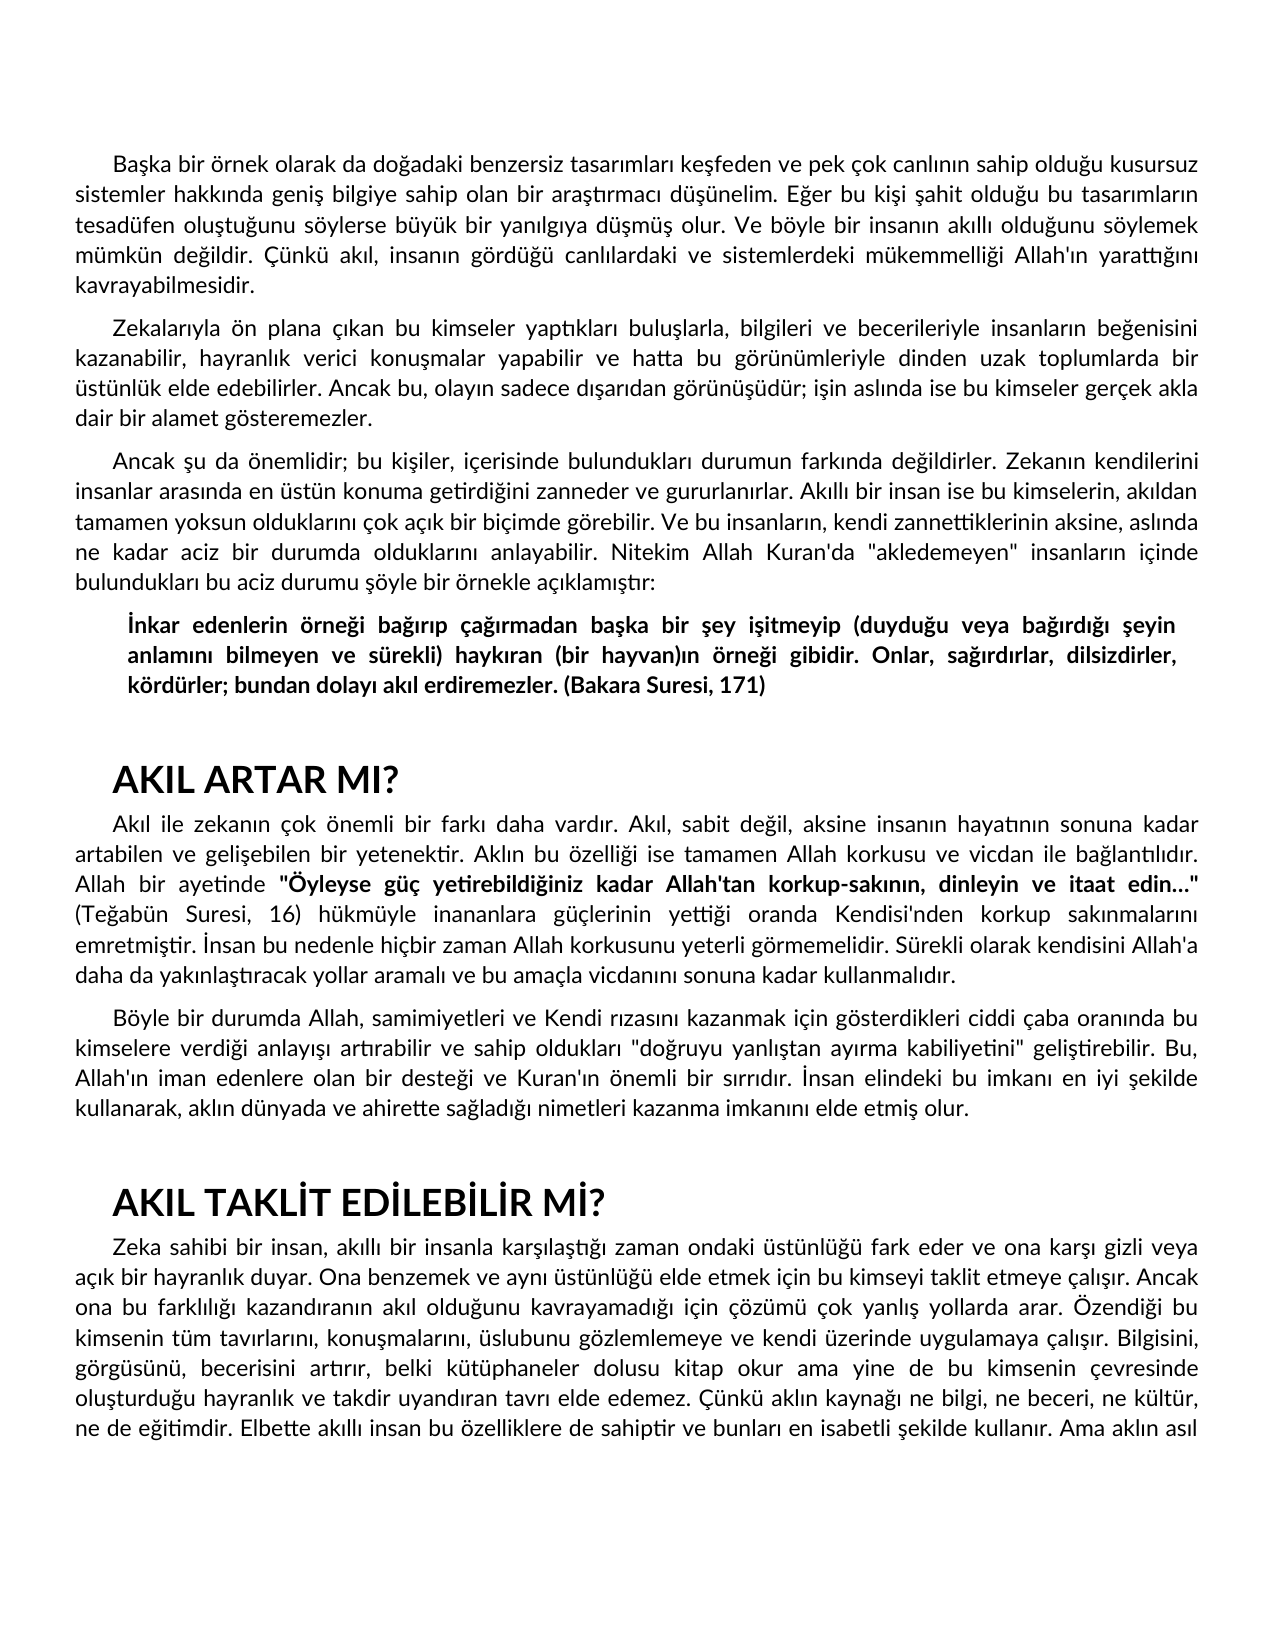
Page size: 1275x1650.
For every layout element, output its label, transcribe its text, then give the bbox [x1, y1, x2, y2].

text Zekalarıyla ön plana çıkan bu kimseler yaptıkları buluşlarla, bilgileri ve becerileriyle insanların beğenisini kazanabilir, hayranlık verici konuşmalar yapabilir ve hatta bu görünümleriyle dinden uzak toplumlarda bir üstünlük elde edebilirler. Ancak bu, olayın sadece dışarıdan görünüşüdür; işin aslında ise bu kimseler gerçek akla dair bir alamet gösteremezler. [75, 313, 1200, 432]
text Akıl ile zekanın çok önemli bir farkı daha vardır. Akıl, sabit değil, aksine insanın hayatının sonuna kadar artabilen ve gelişebilen bir yetenektir. Aklın bu özelliği ise tamamen Allah korkusu ve vicdan ile bağlantılıdır. Allah bir ayetinde "Öyleyse güç yetirebildiğiniz kadar Allah'tan korkup-sakının, dinleyin ve itaat edin…" (Teğabün Suresi, 16) hükmüyle inananlara güçlerinin yettiği oranda Kendisi'nden korkup sakınmalarını emretmiştir. İnsan bu nedenle hiçbir zaman Allah korkusunu yeterli görmemelidir. Sürekli olarak kendisini Allah'a daha da yakınlaştıracak yollar aramalı ve bu amaçla vicdanını sonuna kadar kullanmalıdır. [75, 809, 1200, 988]
text Zeka sahibi bir insan, akıllı bir insanla karşılaştığı zaman ondaki üstünlüğü fark eder ve ona karşı gizli veya açık bir hayranlık duyar. Ona benzemek ve aynı üstünlüğü elde etmek için bu kimseyi taklit etmeye çalışır. Ancak ona bu farklılığı kazandıranın akıl olduğunu kavrayamadığı için çözümü çok yanlış yollarda arar. Özendiği bu kimsenin tüm tavırlarını, konuşmalarını, üslubunu gözlemlemeye ve kendi üzerinde uygulamaya çalışır. Bilgisini, görgüsünü, becerisini artırır, belki kütüphaneler dolusu kitap okur ama yine de bu kimsenin çevresinde oluşturduğu hayranlık ve takdir uyandıran tavrı elde edemez. Çünkü aklın kaynağı ne bilgi, ne beceri, ne kültür, ne de eğitimdir. Elbette akıllı insan bu özelliklere de sahiptir ve bunları en isabetli şekilde kullanır. Ama aklın asıl [75, 1233, 1200, 1441]
subtitle AKIL TAKLİT EDİLEBİLİR Mİ? [112, 1179, 1200, 1224]
text Böyle bir durumda Allah, samimiyetleri ve Kendi rızasını kazanmak için gösterdikleri ciddi çaba oranında bu kimselere verdiği anlayışı artırabilir ve sahip oldukları "doğruyu yanlıştan ayırma kabiliyetini" geliştirebilir. Bu, Allah'ın iman edenlere olan bir desteği ve Kuran'ın önemli bir sırrıdır. İnsan elindeki bu imkanı en iyi şekilde kullanarak, aklın dünyada ve ahirette sağladığı nimetleri kazanma imkanını elde etmiş olur. [75, 1003, 1200, 1121]
text Başka bir örnek olarak da doğadaki benzersiz tasarımları keşfeden ve pek çok canlının sahip olduğu kusursuz sistemler hakkında geniş bilgiye sahip olan bir araştırmacı düşünelim. Eğer bu kişi şahit olduğu bu tasarımların tesadüfen oluştuğunu söylerse büyük bir yanılgıya düşmüş olur. Ve böyle bir insanın akıllı olduğunu söylemek mümkün değildir. Çünkü akıl, insanın gördüğü canlılardaki ve sistemlerdeki mükemmelliği Allah'ın yarattığını kavrayabilmesidir. [75, 150, 1200, 298]
text Ancak şu da önemlidir; bu kişiler, içerisinde bulundukları durumun farkında değildirler. Zekanın kendilerini insanlar arasında en üstün konuma getirdiğini zanneder ve gururlanırlar. Akıllı bir insan ise bu kimselerin, akıldan tamamen yoksun olduklarını çok açık bir biçimde görebilir. Ve bu insanların, kendi zannettiklerinin aksine, aslında ne kadar aciz bir durumda olduklarını anlayabilir. Nitekim Allah Kuran'da "akledemeyen" insanların içinde bulundukları bu aciz durumu şöyle bir örnekle açıklamıştır: [75, 447, 1200, 595]
subtitle AKIL ARTAR MI? [112, 756, 1200, 801]
text İnkar edenlerin örneği bağırıp çağırmadan başka bir şey işitmeyip (duyduğu veya bağırdığı şeyin anlamını bilmeyen ve sürekli) haykıran (bir hayvan)ın örneği gibidir. Onlar, sağırdırlar, dilsizdirler, kördürler; bundan dolayı akıl erdiremezler. (Bakara Suresi, 171) [127, 610, 1177, 698]
